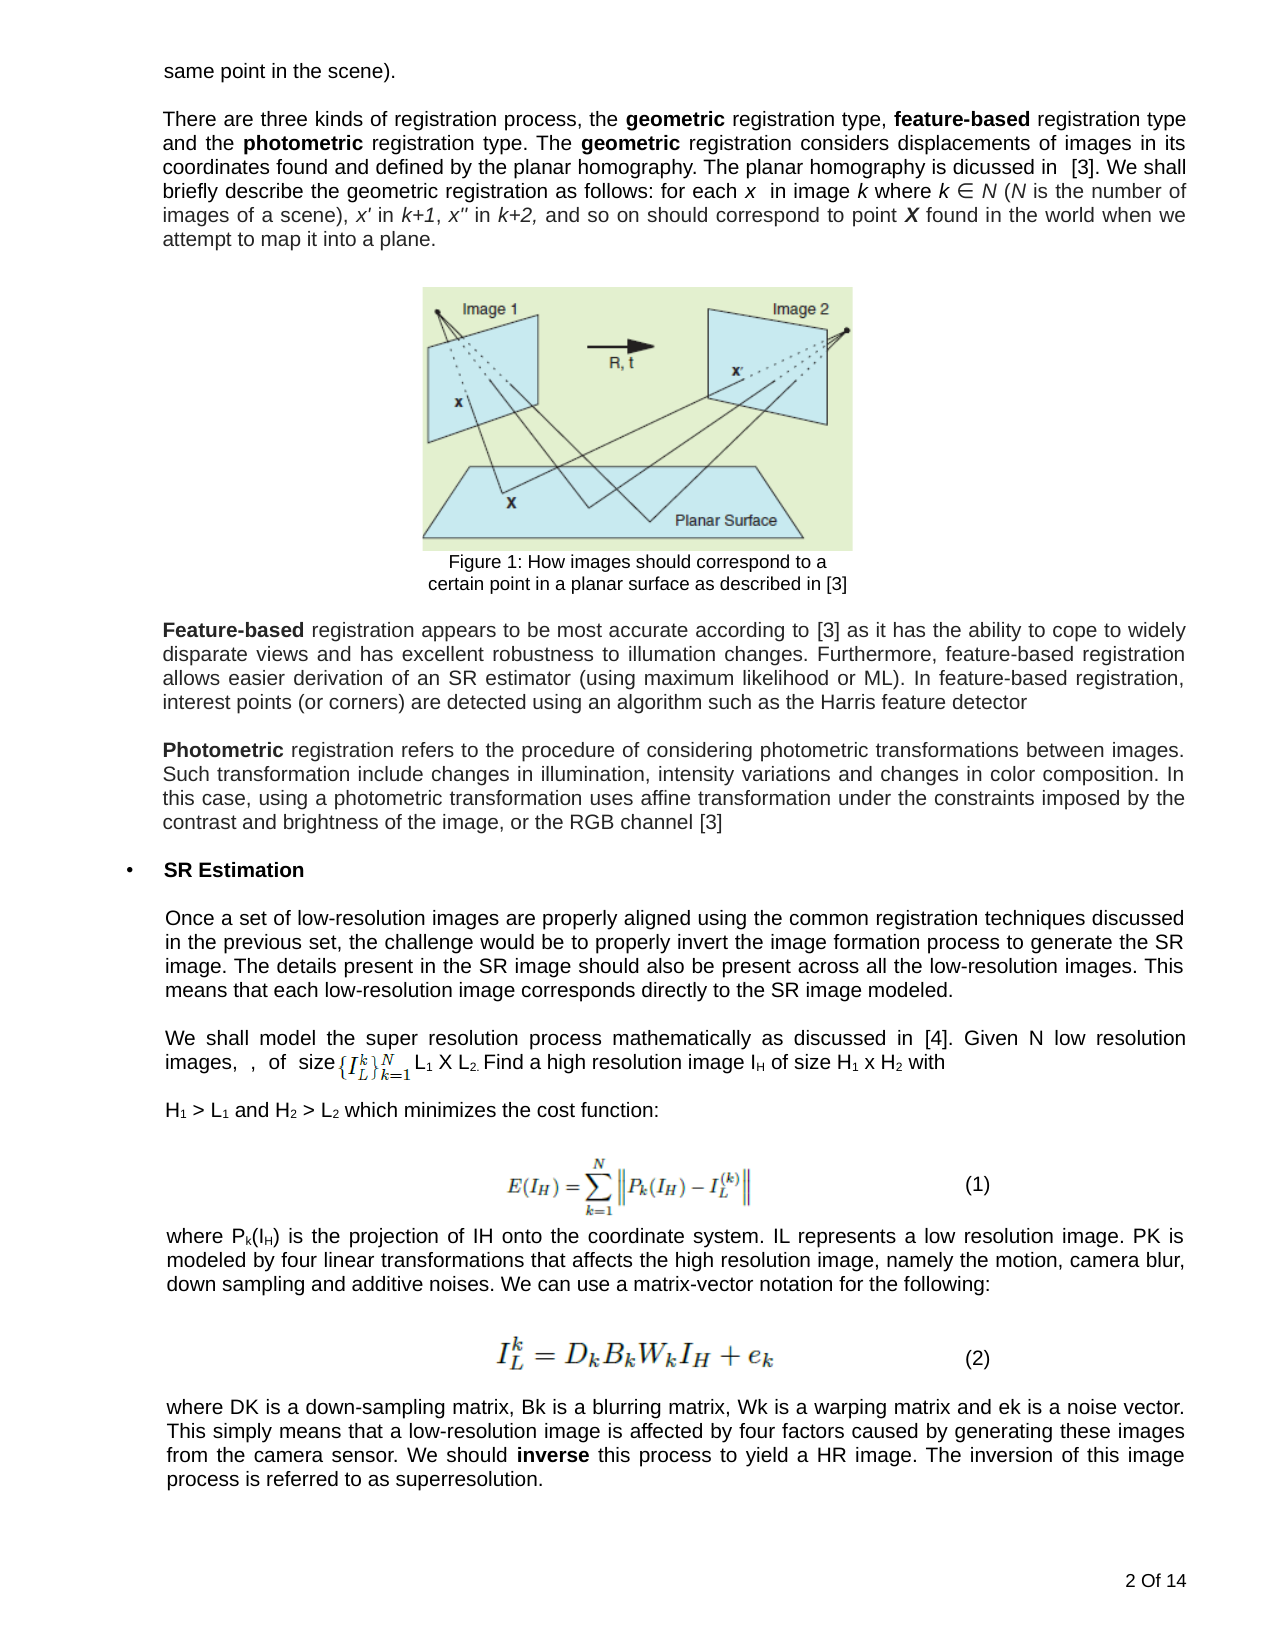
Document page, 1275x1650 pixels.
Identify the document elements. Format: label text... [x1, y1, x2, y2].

picture [481, 1320, 794, 1395]
picture [498, 1145, 777, 1224]
text There are three kinds of registration process, the geometric registration type, feature-based registration type and the photometric registration type. The geometric registration considers displacements of images in its coordinates found and defined by the planar homography. The planar homography is dicussed in [3]. We shall briefly describe the geometric registration as follows: for each x in image k where k ∈ N (N is the number of images of a scene), x' in k+1, x'' in k+2, and so on should correspond to point X found in the world when we attempt to map it into a plane. [162, 107, 1186, 251]
text We shall model the super resolution process mathematically as discussed in [4]. Given N low resolution images, , of size L1 X L2. Find a high resolution image IH of size H1 x H2 with [165, 1026, 1186, 1073]
text where Pk(IH) is the projection of IH onto the coordinate system. IL represents a low resolution image. PK is modeled by four linear transformations that affects the high resolution image, namely the motion, camera blur, down sampling and additive noises. We can use a matrix-vector notation for the following: [166, 1145, 1186, 1296]
list SR Estimation [126, 858, 1186, 882]
text Figure 1: How images should correspond to a certain point in a planar surface as described in [3] [422, 551, 852, 594]
text Once a set of low-resolution images are properly aligned using the common registration techniques discussed in the previous set, the challenge would be to properly invert the image formation process to generate the SR image. The details present in the SR image should also be present across all the low-resolution images. This means that each low-resolution image corresponds directly to the SR image modeled. [165, 906, 1186, 1002]
text where DK is a down-sampling matrix, Bk is a blurring matrix, Wk is a warping matrix and ek is a noise vector. This simply means that a low-resolution image is affected by four factors caused by generating these images from the camera sensor. We should inverse this process to yield a HR image. The inversion of this image process is referred to as superresolution. [166, 1320, 1186, 1491]
list same point in the scene). [126, 59, 1186, 83]
text H1 > L1 and H2 > L2 which minimizes the cost function: [165, 1097, 1186, 1121]
picture [422, 287, 853, 551]
text Photometric registration refers to the procedure of considering photometric transformations between images. Such transformation include changes in illumination, intensity variations and changes in color composition. In this case, using a photometric transformation uses affine transformation under the constraints imposed by the contrast and brightness of the image, or the RGB channel [3] [162, 738, 1186, 834]
picture [335, 1050, 415, 1085]
text Feature-based registration appears to be most accurate according to [3] as it has the ability to cope to widely disparate views and has excellent robustness to illumation changes. Furthermore, feature-based registration allows easier derivation of an SR estimator (using maximum likelihood or ML). In feature-based registration, interest points (or corners) are detected using an algorithm such as the Harris feature detector [162, 618, 1186, 714]
